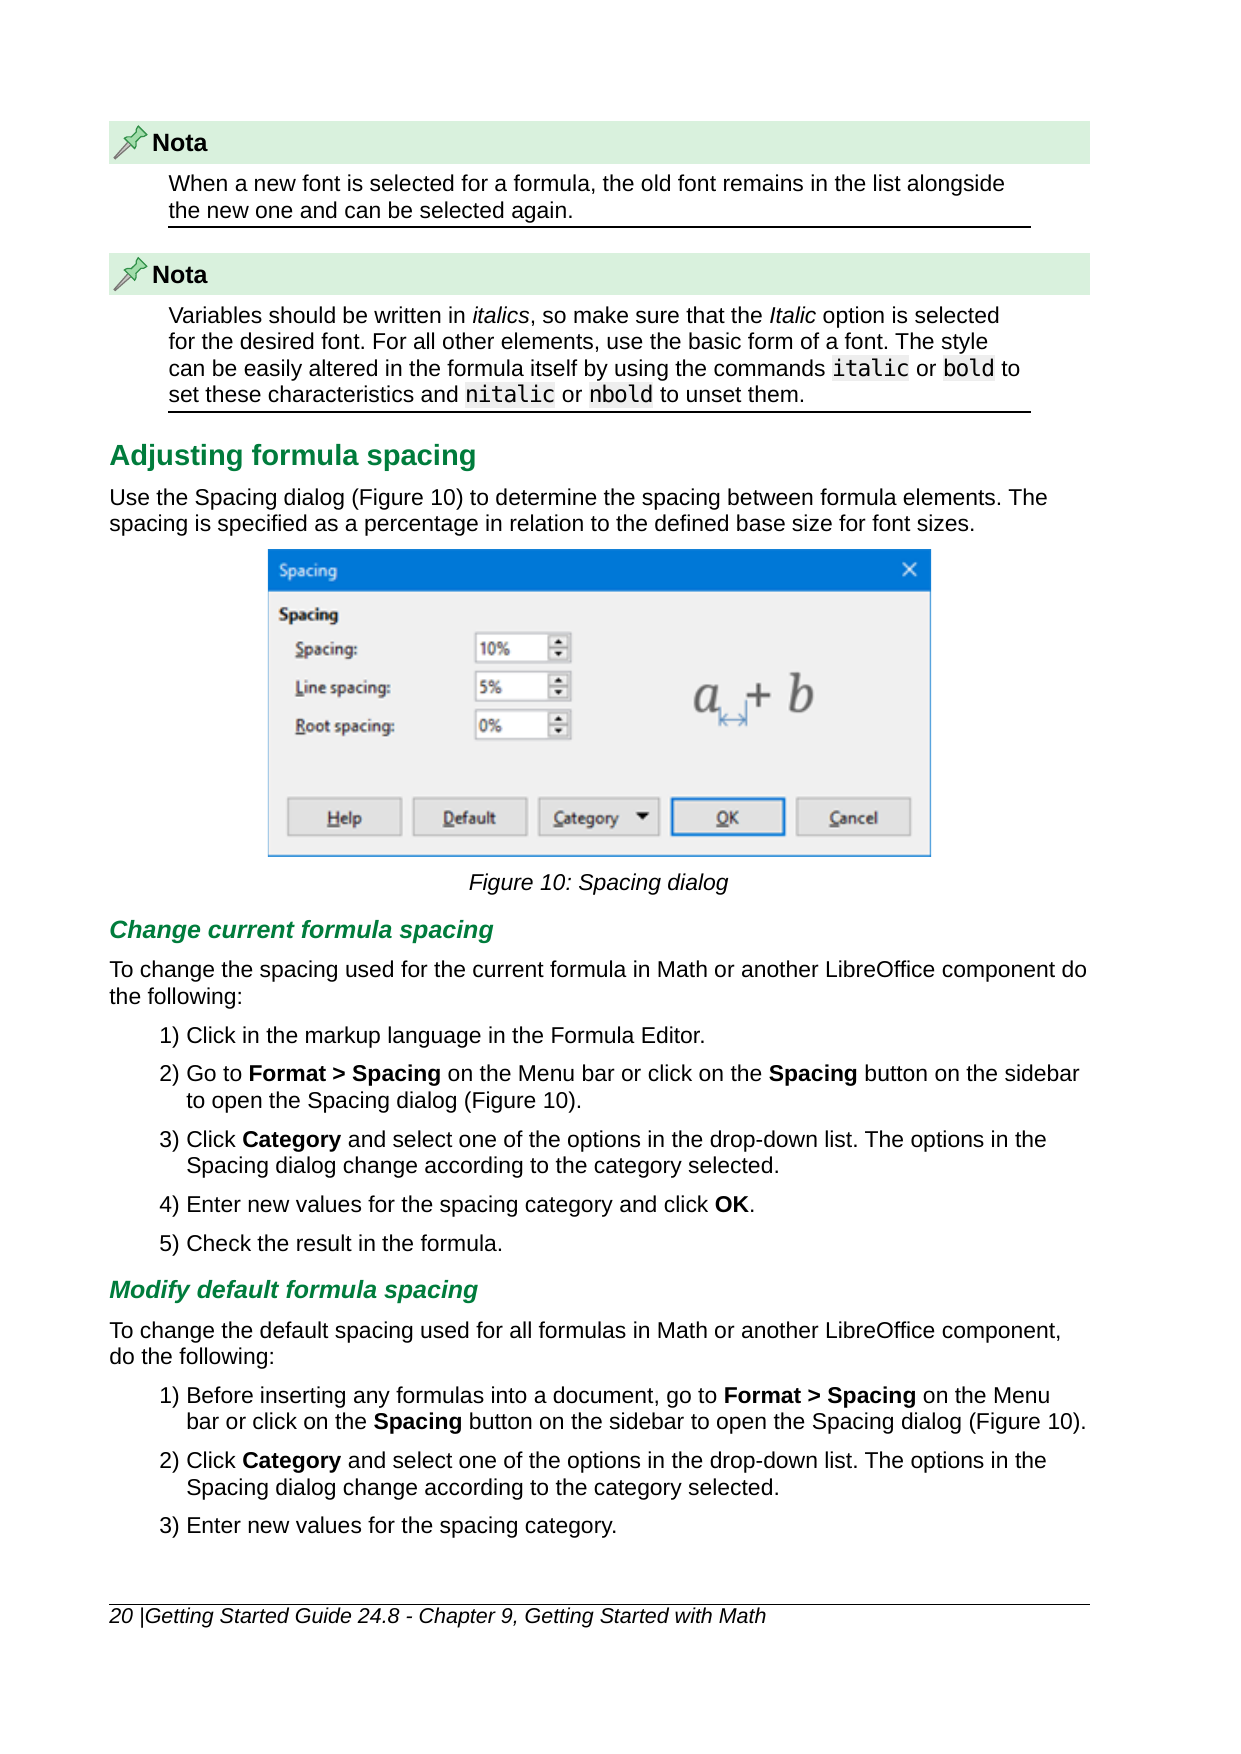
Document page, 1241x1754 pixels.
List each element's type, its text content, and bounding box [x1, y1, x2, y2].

list Check the result in the formula. [186, 1230, 1090, 1256]
list Click in the markup language in the Formula Editor. [186, 1022, 1090, 1048]
subtitle Adjusting formula spacing [109, 438, 1090, 472]
subtitle Change current formula spacing [109, 915, 1090, 944]
picture [267, 549, 932, 857]
list Enter new values for the spacing category and click OK. [186, 1191, 1090, 1217]
text Variables should be written in italics, so make sure that the Italic option is selected for the desired font. For all other elements, use the basic form of a font. The style can be easily altered in the formula itself by using the commands italic or bold to set these characteristics and nitalic or nbold to unset them. [168, 302, 1031, 411]
list Click Category and select one of the options in the drop-down list. The options in the Spacing dialog change according to the category selected. [186, 1447, 1090, 1500]
list To change the default spacing used for all formulas in Math or another LibreOffice component, do the following: [109, 1317, 1090, 1369]
subtitle Modify default formula spacing [109, 1276, 1090, 1304]
text Use the Spacing dialog (Figure 10) to determine the spacing between formula elements. The spacing is specified as a percentage in relation to the defined base size for font sizes. [109, 484, 1090, 537]
list Before inserting any formulas into a document, go to Format > Spacing on the Menu bar or click on the Spacing button on the sidebar to open the Spacing dialog (Figure 10). [186, 1382, 1090, 1434]
subtitle Nota [151, 253, 1090, 295]
list Go to Format > Spacing on the Menu bar or click on the Spacing button on the sidebar to open the Spacing dialog (Figure 10). [186, 1060, 1090, 1113]
list Enter new values for the spacing category. [186, 1512, 1090, 1539]
subtitle Nota [109, 121, 1090, 164]
text Figure 10: Spacing dialog [268, 869, 931, 896]
list To change the spacing used for the current formula in Math or another LibreOffice component do the following: [109, 956, 1090, 1009]
list Click Category and select one of the options in the drop-down list. The options in the Spacing dialog change according to the category selected. [186, 1126, 1090, 1178]
text When a new font is selected for a formula, the old font remains in the list alongside the new one and can be selected again. [168, 170, 1031, 226]
